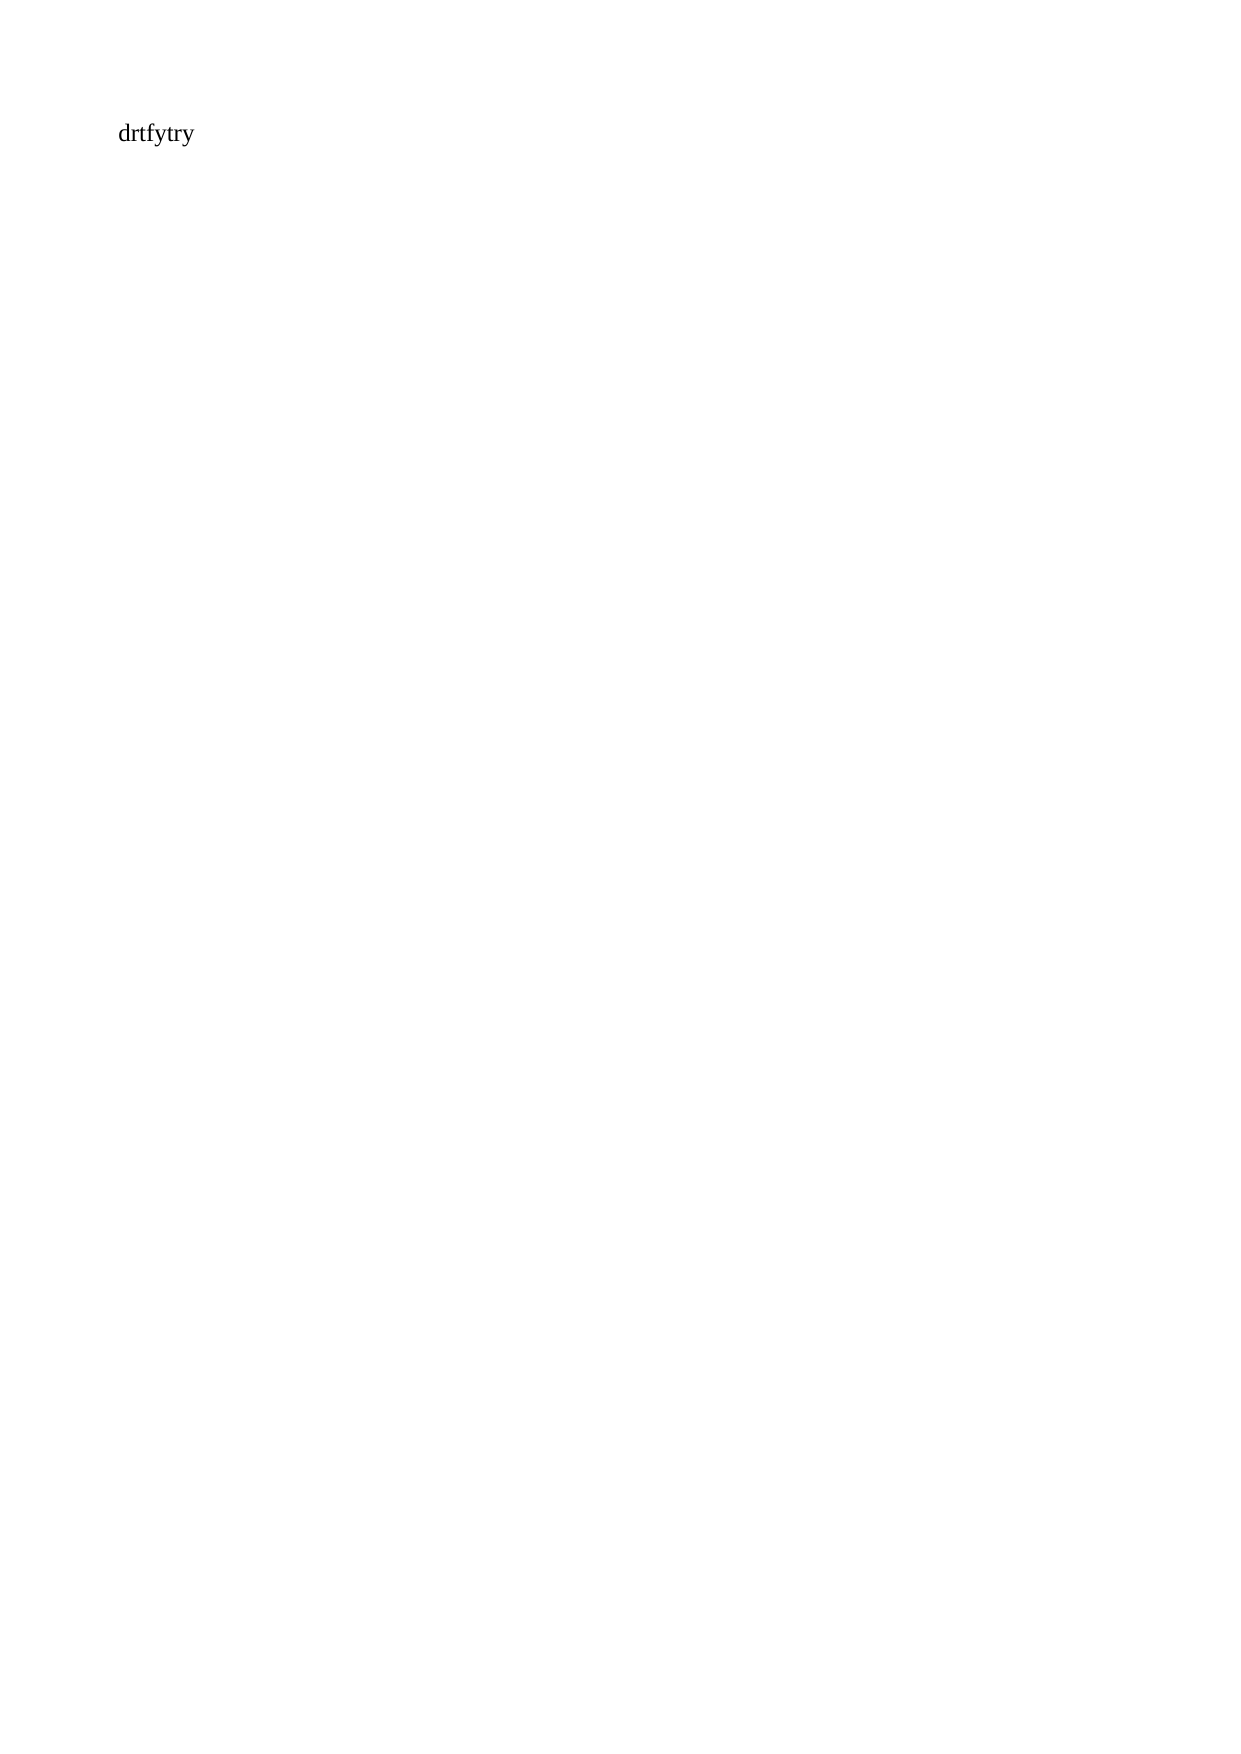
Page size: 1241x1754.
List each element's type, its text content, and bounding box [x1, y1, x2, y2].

text drtfytry [118, 118, 1122, 147]
